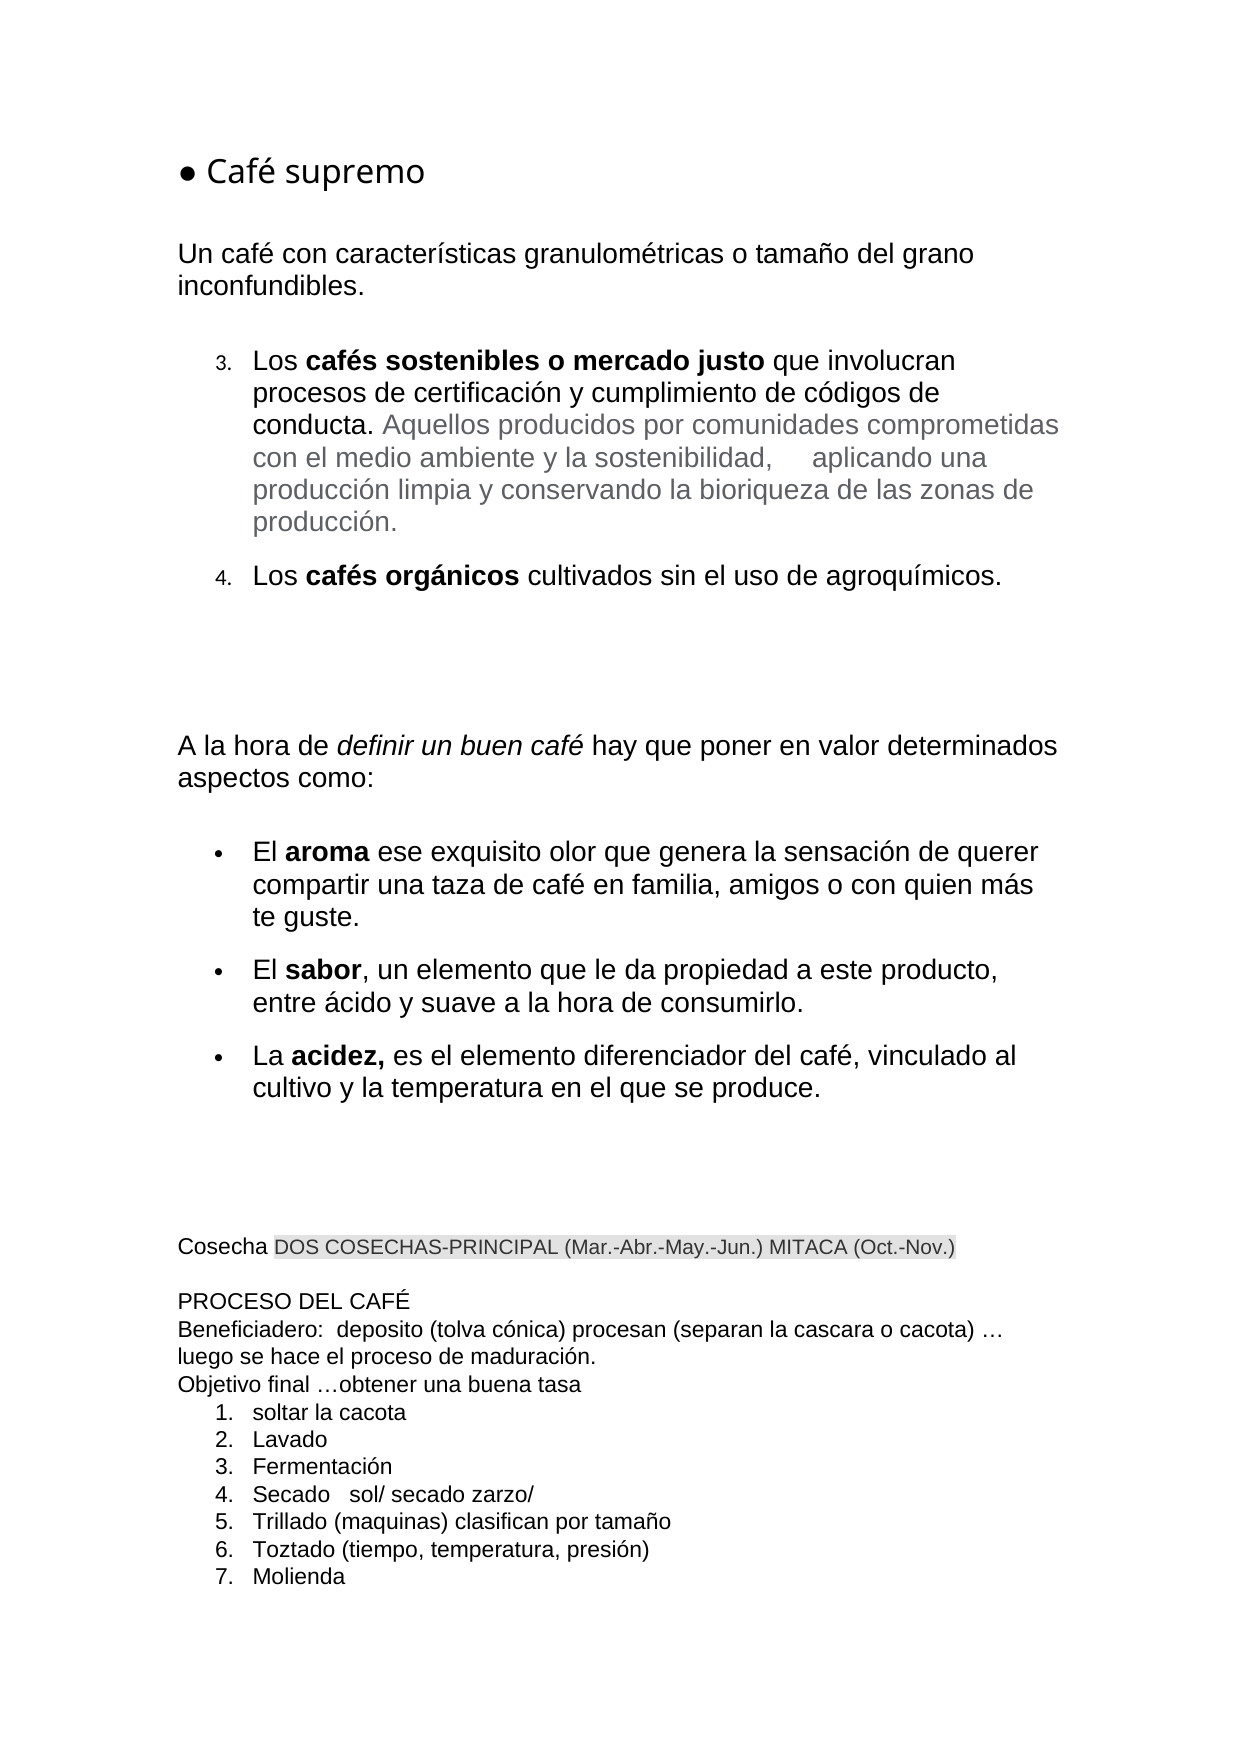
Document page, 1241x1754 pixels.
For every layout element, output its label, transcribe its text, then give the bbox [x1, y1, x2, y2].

list Lavado [215, 1426, 1063, 1452]
list Toztado (tiempo, temperatura, presión) [215, 1536, 1063, 1562]
list Los cafés sostenibles o mercado justo que involucran procesos de certificación y cumplimiento de códigos de conducta. Aquellos producidos por comunidades comprometidas con el medio ambiente y la sostenibilidad, aplicando una producción limpia y conservando la bioriqueza de las zonas de producción. [215, 343, 1063, 538]
list soltar la cacota [215, 1398, 1063, 1425]
list El aroma ese exquisito olor que genera la sensación de querer compartir una taza de café en familia, amigos o con quien más te guste. [215, 835, 1063, 932]
list El sabor, un elemento que le da propiedad a este producto, entre ácido y suave a la hora de consumirlo. [215, 953, 1063, 1018]
list La acidez, es el elemento diferenciador del café, vinculado al cultivo y la temperatura en el que se produce. [215, 1039, 1063, 1104]
list Secado sol/ secado zarzo/ [215, 1481, 1063, 1507]
text Un café con características granulométricas o tamaño del grano inconfundibles. [177, 237, 1063, 302]
text PROCESO DEL CAFÉ [177, 1288, 1063, 1314]
subtitle ● Café supremo [177, 148, 1063, 193]
text Objetivo final …obtener una buena tasa [177, 1371, 1063, 1397]
text A la hora de definir un buen café hay que poner en valor determinados aspectos como: [177, 729, 1063, 793]
list Fermentación [215, 1453, 1063, 1480]
text Beneficiadero: deposito (tolva cónica) procesan (separan la cascara o cacota) … luego se hace el proceso de maduración. [177, 1316, 1063, 1370]
list Los cafés orgánicos cultivados sin el uso de agroquímicos. [215, 559, 1063, 591]
list Molienda [215, 1563, 1063, 1589]
list Trillado (maquinas) clasifican por tamaño [215, 1508, 1063, 1534]
text Cosecha DOS COSECHAS-PRINCIPAL (Mar.-Abr.-May.-Jun.) MITACA (Oct.-Nov.) [177, 1233, 1063, 1259]
